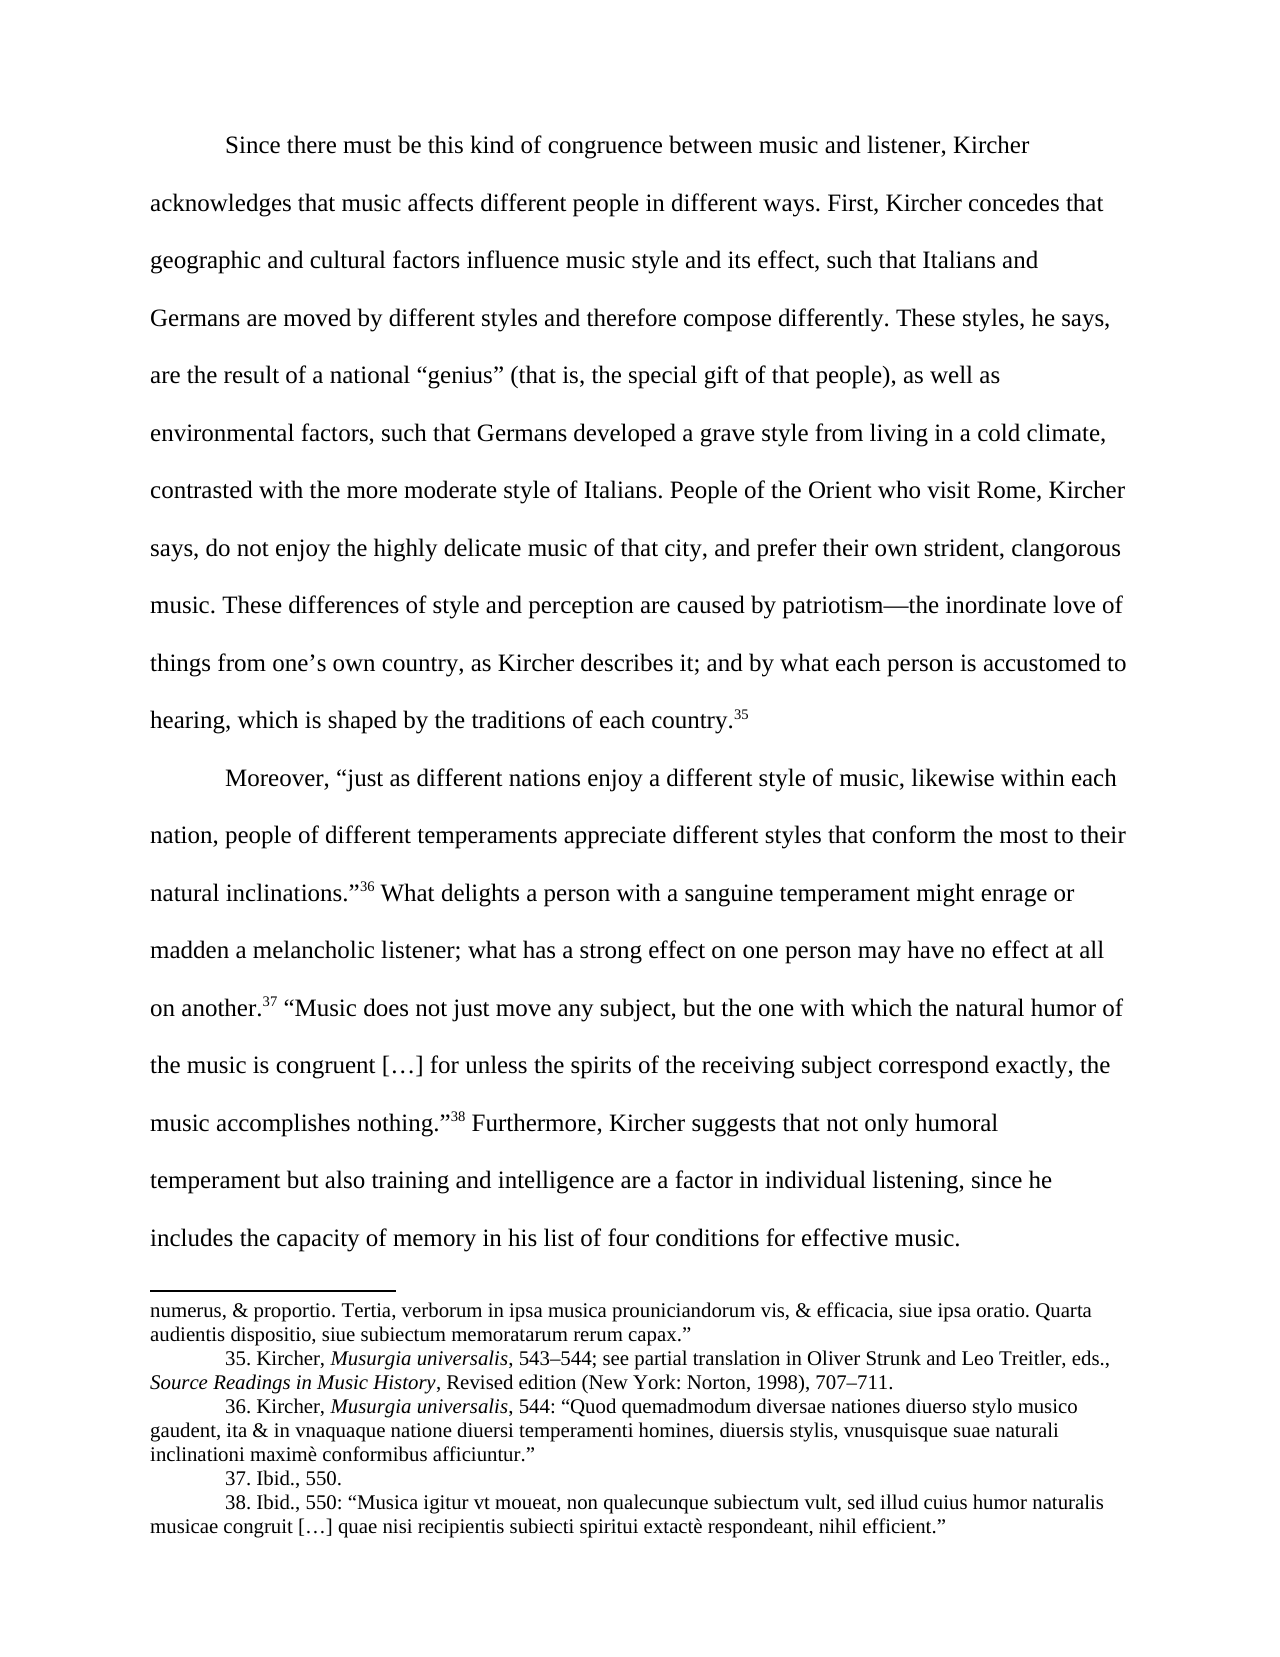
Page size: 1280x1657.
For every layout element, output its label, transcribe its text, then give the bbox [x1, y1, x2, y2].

text numerus, & proportio. Tertia, verborum in ipsa musica prouniciandorum vis, & efficacia, siue ipsa oratio. Quarta audientis dispositio, siue subiectum memoratarum rerum capax.” [150, 1297, 1130, 1346]
text Ibid., 550: “Musica igitur vt moueat, non qualecunque subiectum vult, sed illud cuius humor naturalis musicae congruit […] quae nisi recipientis subiecti spiritui extactè respondeant, nihil efficient.” [150, 1490, 1130, 1538]
text Kircher, Musurgia universalis, 544: “Quod quemadmodum diversae nationes diuerso stylo musico gaudent, ita & in vnaquaque natione diuersi temperamenti homines, diuersis stylis, vnusquisque suae naturali inclinationi maximè conformibus afficiuntur.” [150, 1394, 1130, 1466]
text Moreover, “just as different nations enjoy a different style of music, likewise within each nation, people of different temperaments appreciate different styles that conform the most to their natural inclinations.” What delights a person with a sanguine temperament might enrage or madden a melancholic listener; what has a strong effect on one person may have no effect at all on another. “Music does not just move any subject, but the one with which the natural humor of the music is congruent […] for unless the spirits of the receiving subject correspond exactly, the music accomplishes nothing.” Furthermore, Kircher suggests that not only humoral temperament but also training and intelligence are a factor in individual listening, since he includes the capacity of memory in his list of four conditions for effective music. [150, 763, 1130, 1252]
text Since there must be this kind of congruence between music and listener, Kircher acknowledges that music affects different people in different ways. First, Kircher concedes that geographic and cultural factors influence music style and its effect, such that Italians and Germans are moved by different styles and therefore compose differently. These styles, he says, are the result of a national “genius” (that is, the special gift of that people), as well as environmental factors, such that Germans developed a grave style from living in a cold climate, contrasted with the more moderate style of Italians. People of the Orient who visit Rome, Kircher says, do not enjoy the highly delicate music of that city, and prefer their own strident, clangorous music. These differences of style and perception are caused by patriotism—the inordinate love of things from one’s own country, as Kircher describes it; and by what each person is accustomed to hearing, which is shaped by the traditions of each country. [150, 131, 1130, 734]
text Ibid., 550. [150, 1466, 1130, 1490]
text Kircher, Musurgia universalis, 543–544; see partial translation in Oliver Strunk and Leo Treitler, eds., Source Readings in Music History, Revised edition (New York: Norton, 1998), 707–711. [150, 1346, 1130, 1394]
